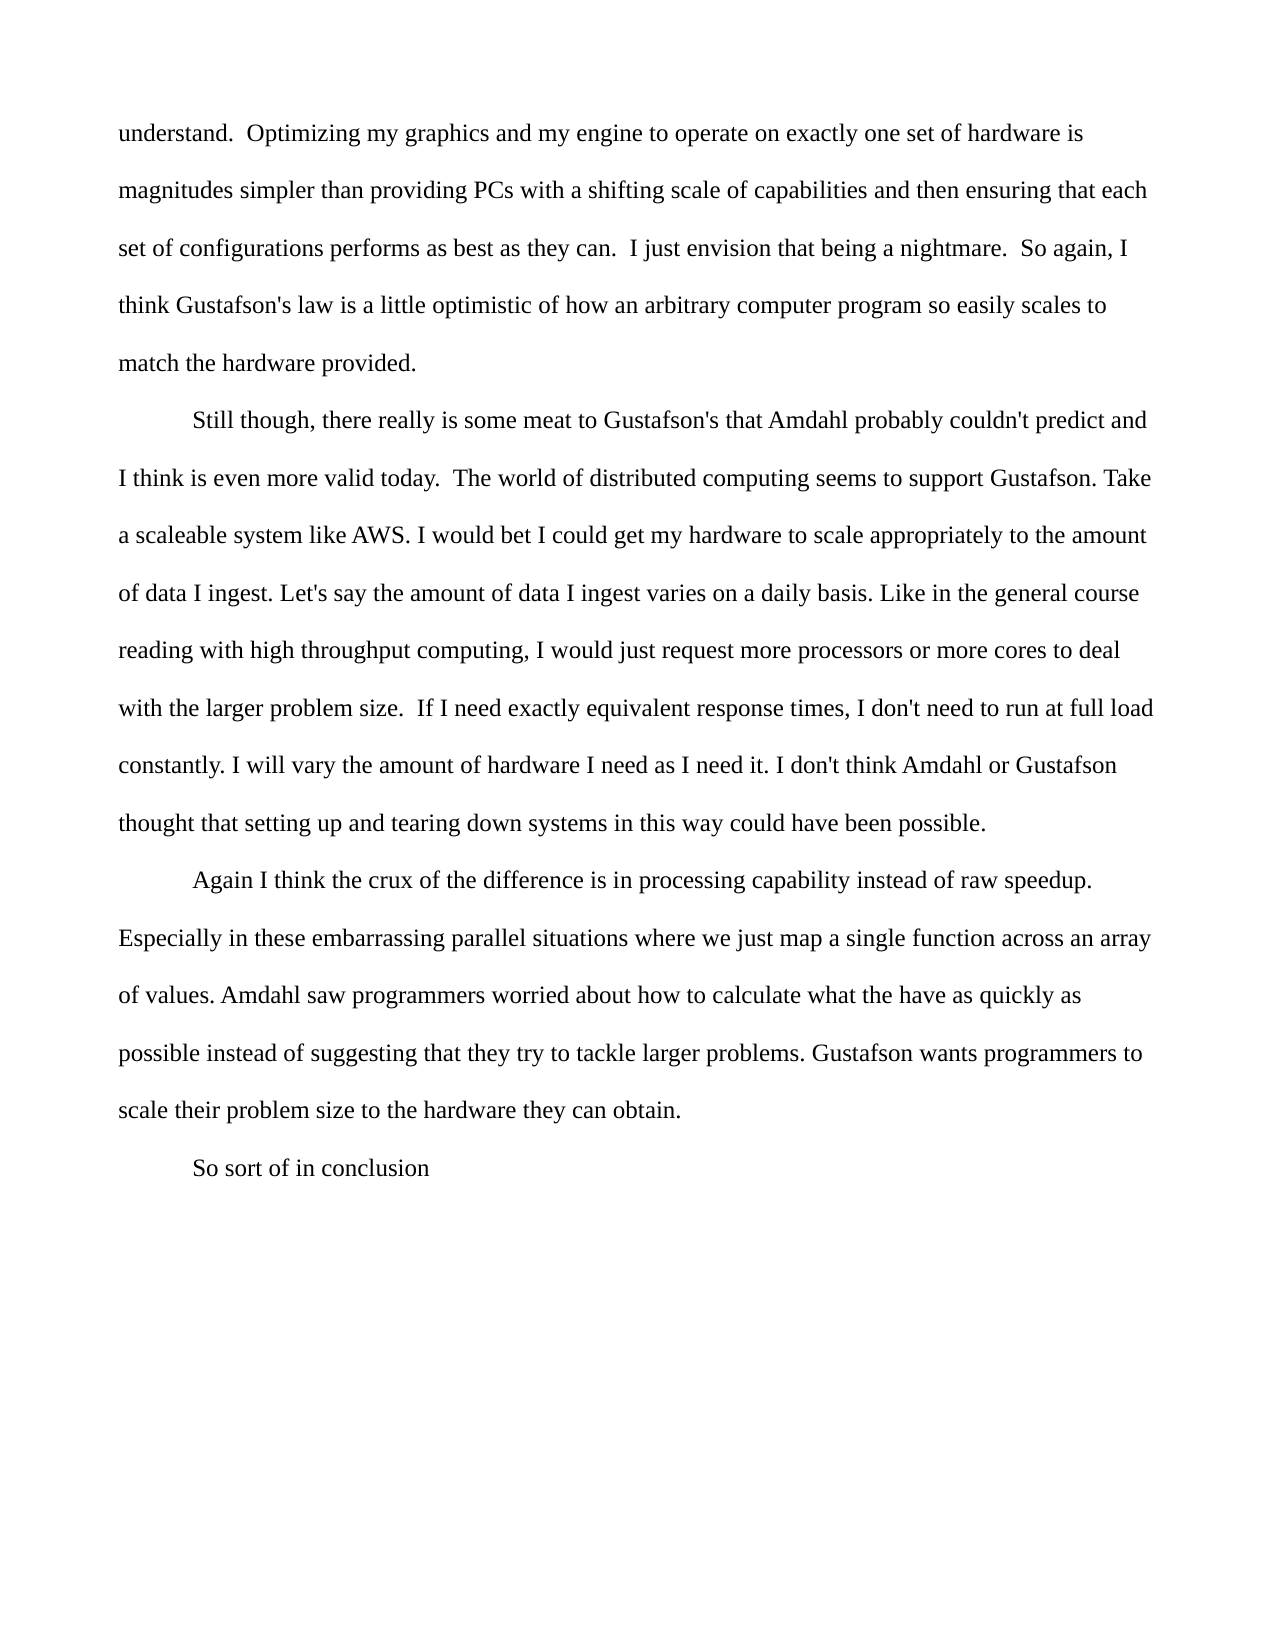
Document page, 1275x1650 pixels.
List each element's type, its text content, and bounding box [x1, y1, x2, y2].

text Again I think the crux of the difference is in processing capability instead of raw speedup. Especially in these embarrassing parallel situations where we just map a single function across an array of values. Amdahl saw programmers worried about how to calculate what the have as quickly as possible instead of suggesting that they try to tackle larger problems. Gustafson wants programmers to scale their problem size to the hardware they can obtain. [118, 866, 1157, 1124]
text Still though, there really is some meat to Gustafson's that Amdahl probably couldn't predict and I think is even more valid today. The world of distributed computing seems to support Gustafson. Take a scaleable system like AWS. I would bet I could get my hardware to scale appropriately to the amount of data I ingest. Let's say the amount of data I ingest varies on a daily basis. Like in the general course reading with high throughput computing, I would just request more processors or more cores to deal with the larger problem size. If I need exactly equivalent response times, I don't need to run at full load constantly. I will vary the amount of hardware I need as I need it. I don't think Amdahl or Gustafson thought that setting up and tearing down systems in this way could have been possible. [118, 406, 1157, 837]
text understand. Optimizing my graphics and my engine to operate on exactly one set of hardware is magnitudes simpler than providing PCs with a shifting scale of capabilities and then ensuring that each set of configurations performs as best as they can. I just envision that being a nightmare. So again, I think Gustafson's law is a little optimistic of how an arbitrary computer program so easily scales to match the hardware provided. [118, 118, 1157, 377]
text So sort of in conclusion [118, 1153, 1157, 1182]
